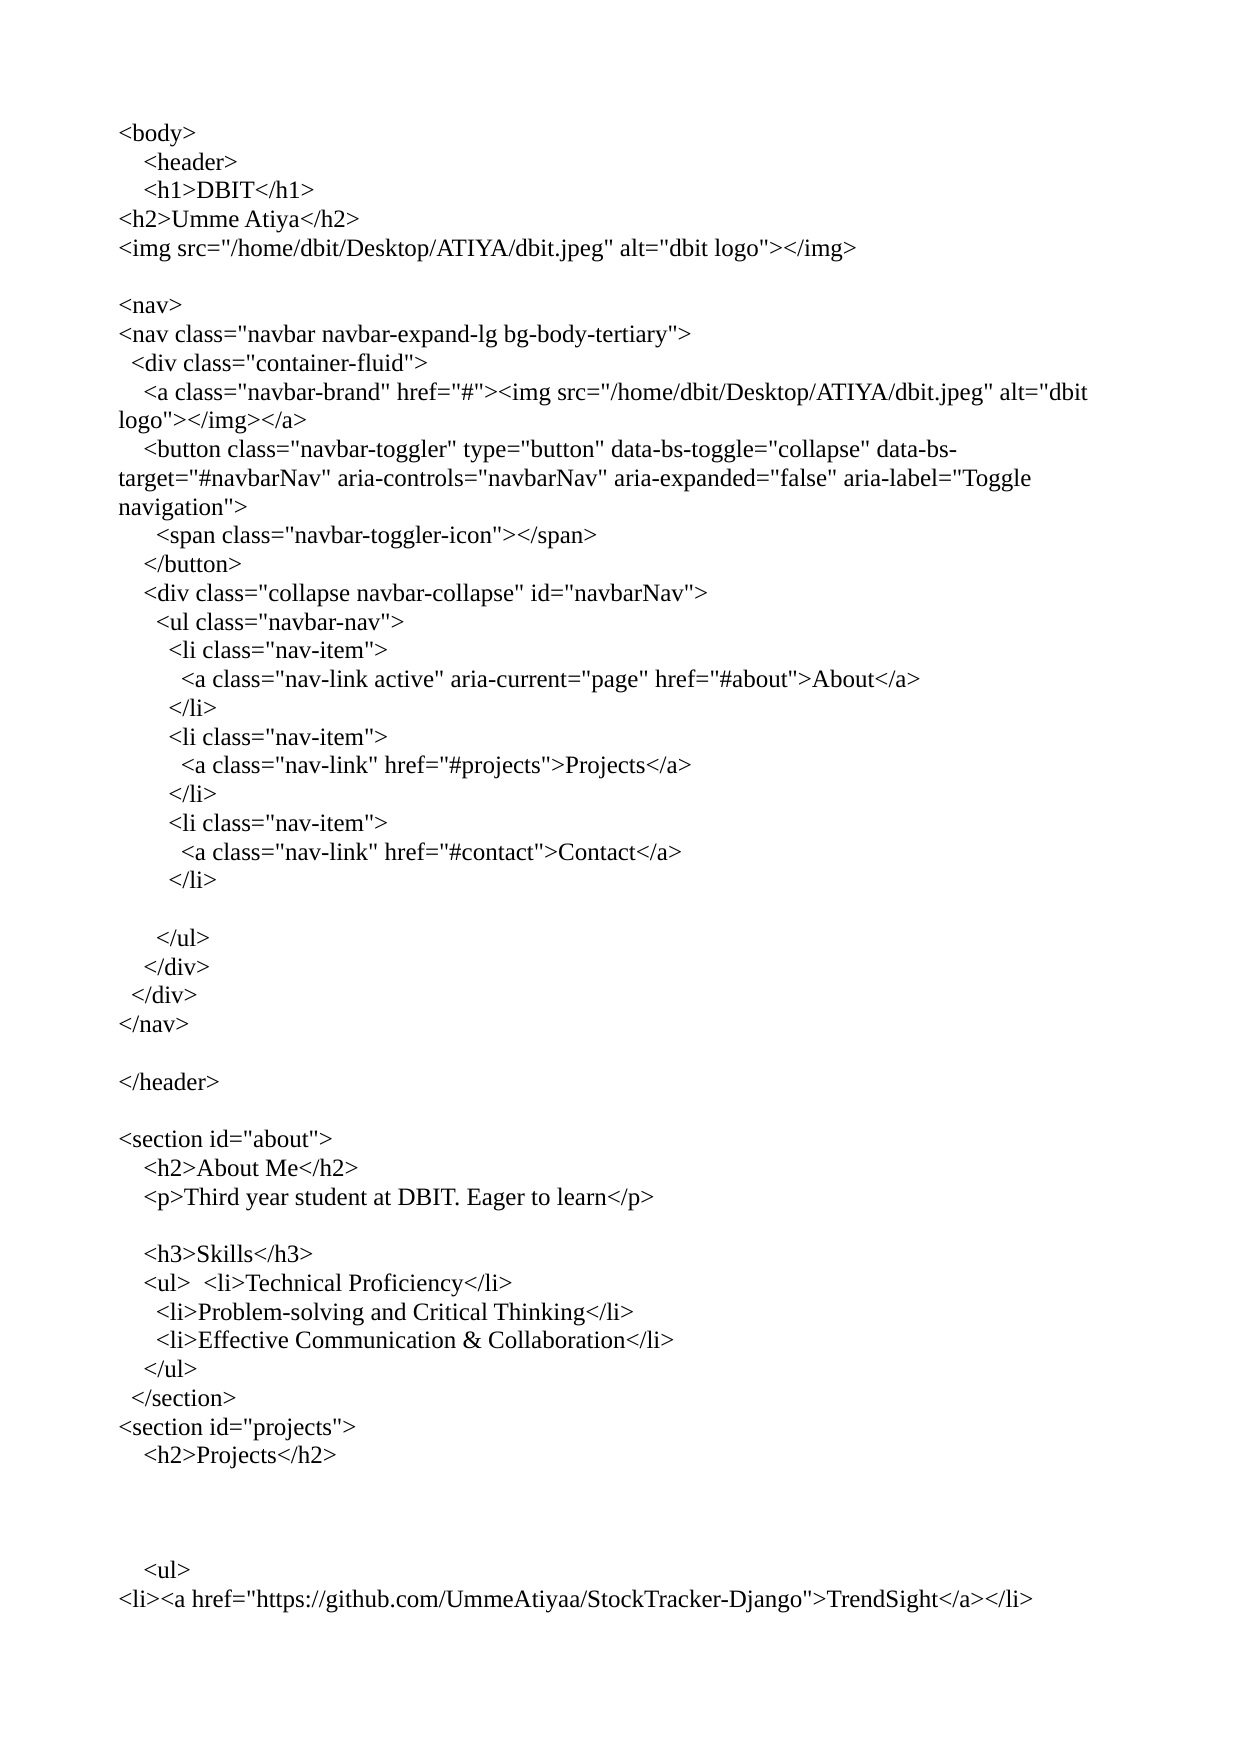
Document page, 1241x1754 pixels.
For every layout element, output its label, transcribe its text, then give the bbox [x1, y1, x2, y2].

text <li class="nav-item"> [118, 722, 1122, 751]
text </ul> [118, 923, 1122, 952]
text <li class="nav-item"> [118, 636, 1122, 664]
text </li> [118, 693, 1122, 722]
text <h2>Projects</h2> [118, 1441, 1122, 1469]
text <a class="navbar-brand" href="#"><img src="/home/dbit/Desktop/ATIYA/dbit.jpeg" alt="dbit logo"></img></a> [118, 377, 1122, 434]
text <h2>Umme Atiya</h2> [118, 204, 1122, 233]
text <nav> [118, 291, 1122, 319]
text <a class="nav-link" href="#projects">Projects</a> [118, 751, 1122, 779]
text <a class="nav-link" href="#contact">Contact</a> [118, 837, 1122, 866]
text <p>Third year student at DBIT. Eager to learn</p> [118, 1182, 1122, 1211]
text <img src="/home/dbit/Desktop/ATIYA/dbit.jpeg" alt="dbit logo"></img> [118, 233, 1122, 262]
text <body> [118, 118, 1122, 147]
text <li>Problem-solving and Critical Thinking</li> [118, 1297, 1122, 1326]
text <a class="nav-link active" aria-current="page" href="#about">About</a> [118, 664, 1122, 693]
text <span class="navbar-toggler-icon"></span> [118, 521, 1122, 549]
text <ul> [118, 1556, 1122, 1584]
text <button class="navbar-toggler" type="button" data-bs-toggle="collapse" data-bs-target="#navbarNav" aria-controls="navbarNav" aria-expanded="false" aria-label="Toggle navigation"> [118, 434, 1122, 521]
text <div class="container-fluid"> [118, 348, 1122, 377]
text <ul class="navbar-nav"> [118, 607, 1122, 636]
text <ul> <li>Technical Proficiency</li> [118, 1268, 1122, 1297]
text </li> [118, 779, 1122, 808]
text <li><a href="https://github.com/UmmeAtiyaa/StockTracker-Django">TrendSight</a></li> [118, 1584, 1122, 1613]
text </header> [118, 1067, 1122, 1096]
text </section> [118, 1383, 1122, 1412]
text <nav class="navbar navbar-expand-lg bg-body-tertiary"> [118, 319, 1122, 348]
text <h3>Skills</h3> [118, 1239, 1122, 1268]
text <h1>DBIT</h1> [118, 176, 1122, 204]
text </ul> [118, 1354, 1122, 1383]
text <div class="collapse navbar-collapse" id="navbarNav"> [118, 578, 1122, 607]
text <section id="about"> [118, 1124, 1122, 1153]
text <section id="projects"> [118, 1412, 1122, 1441]
text </div> [118, 952, 1122, 981]
text </button> [118, 549, 1122, 578]
text <li class="nav-item"> [118, 808, 1122, 837]
text </nav> [118, 1009, 1122, 1038]
text <li>Effective Communication & Collaboration</li> [118, 1326, 1122, 1354]
text </div> [118, 981, 1122, 1009]
text <header> [118, 147, 1122, 176]
text <h2>About Me</h2> [118, 1153, 1122, 1182]
text </li> [118, 866, 1122, 894]
